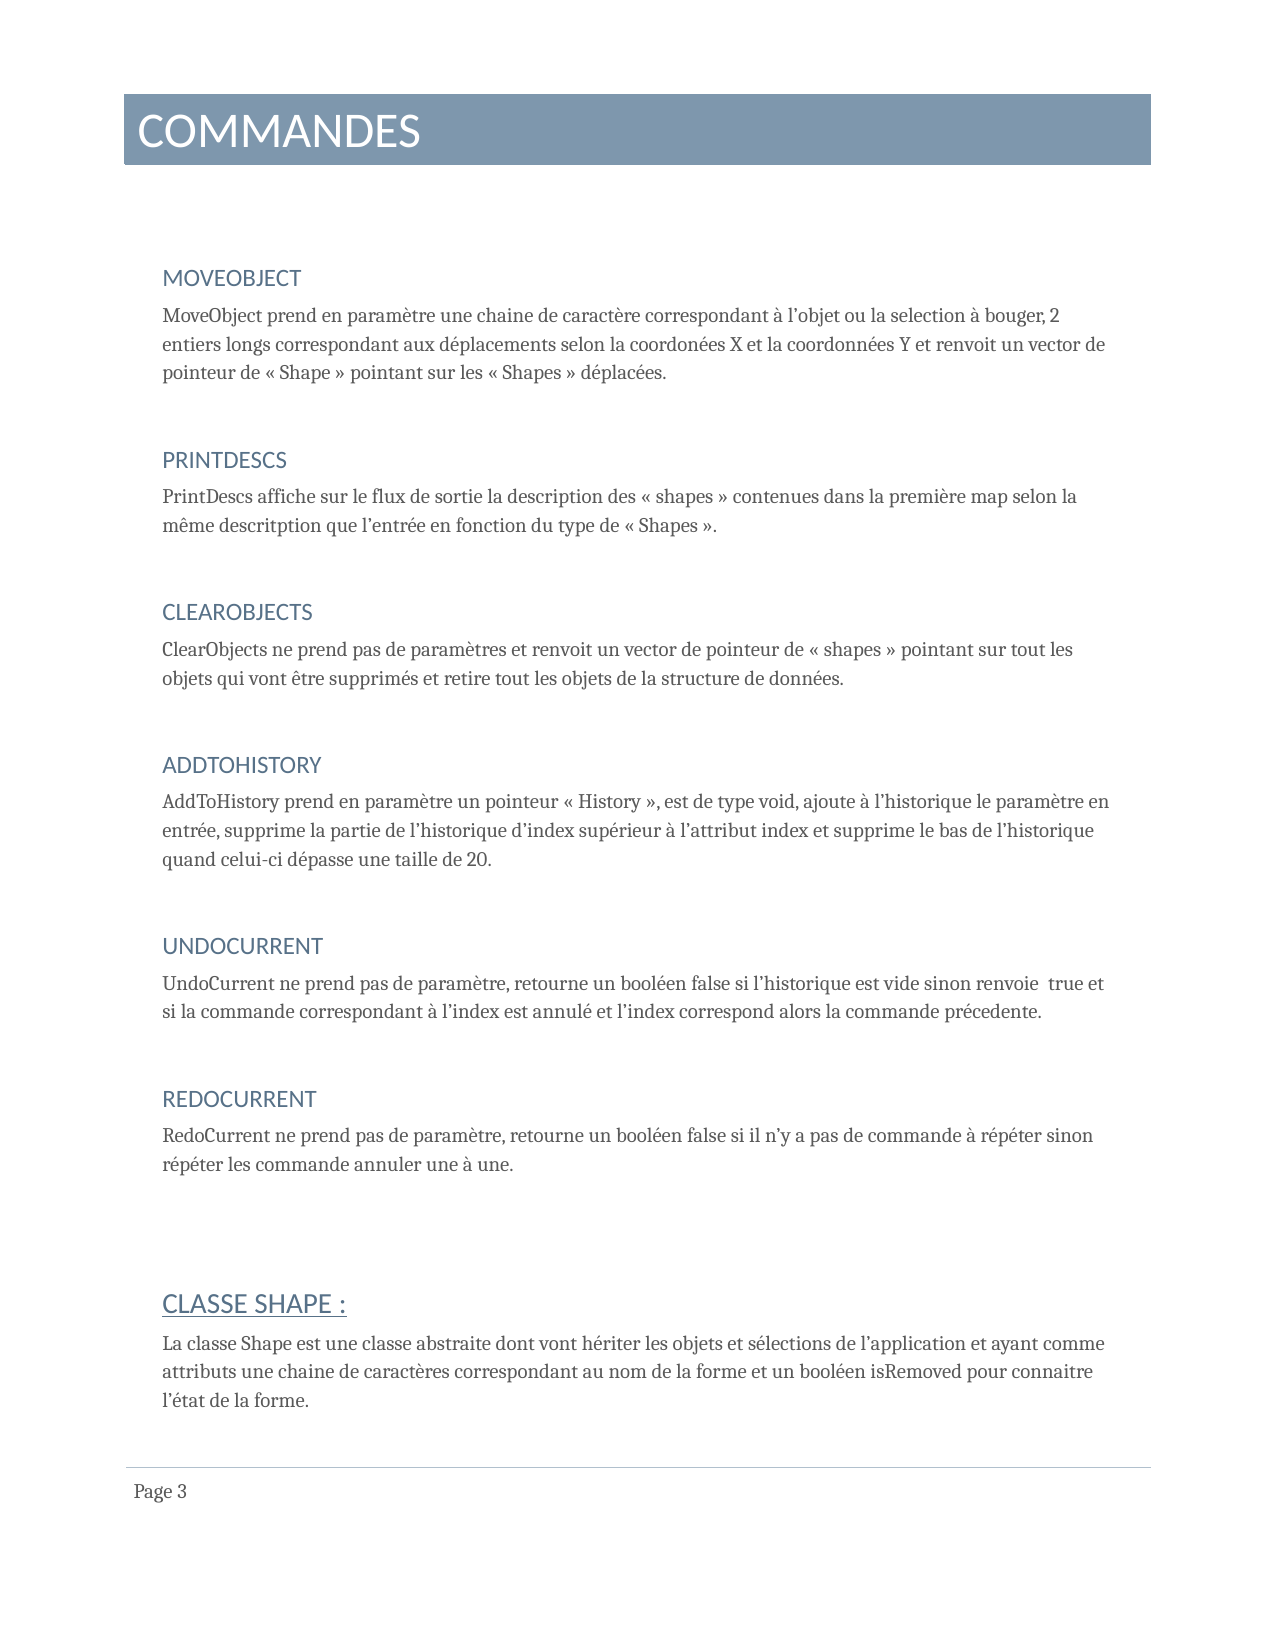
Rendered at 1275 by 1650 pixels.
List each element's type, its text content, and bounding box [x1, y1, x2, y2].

subtitle undocurrent [162, 930, 1113, 961]
subtitle classe Shape : [162, 1285, 1113, 1321]
text PrintDescs affiche sur le flux de sortie la description des « shapes » contenues dans la première map selon la même descritption que l’entrée en fonction du type de « Shapes ». [162, 485, 1113, 537]
text MoveObject prend en paramètre une chaine de caractère correspondant à l’objet ou la selection à bouger, 2 entiers longs correspondant aux déplacements selon la coordonées X et la coordonnées Y et renvoit un vector de pointeur de « Shape » pointant sur les « Shapes » déplacées. [162, 303, 1113, 385]
subtitle redocurrent [162, 1083, 1113, 1113]
subtitle moveObject [162, 262, 1113, 293]
subtitle addtohistory [162, 749, 1113, 779]
text UndoCurrent ne prend pas de paramètre, retourne un booléen false si l’historique est vide sinon renvoie true et si la commande correspondant à l’index est annulé et l’index correspond alors la commande précedente. [162, 971, 1113, 1024]
text La classe Shape est une classe abstraite dont vont hériter les objets et sélections de l’application et ayant comme attributs une chaine de caractères correspondant au nom de la forme et un booléen isRemoved pour connaitre l’état de la forme. [162, 1331, 1113, 1413]
text RedoCurrent ne prend pas de paramètre, retourne un booléen false si il n’y a pas de commande à répéter sinon répéter les commande annuler une à une. [162, 1124, 1113, 1177]
text ClearObjects ne prend pas de paramètres et renvoit un vector de pointeur de « shapes » pointant sur tout les objets qui vont être supprimés et retire tout les objets de la structure de données. [162, 637, 1113, 690]
subtitle clearObjects [162, 596, 1113, 627]
subtitle printDescs [162, 444, 1113, 474]
text AddToHistory prend en paramètre un pointeur « History », est de type void, ajoute à l’historique le paramètre en entrée, supprime la partie de l’historique d’index supérieur à l’attribut index et supprime le bas de l’historique quand celui-ci dépasse une taille de 20. [162, 790, 1113, 871]
